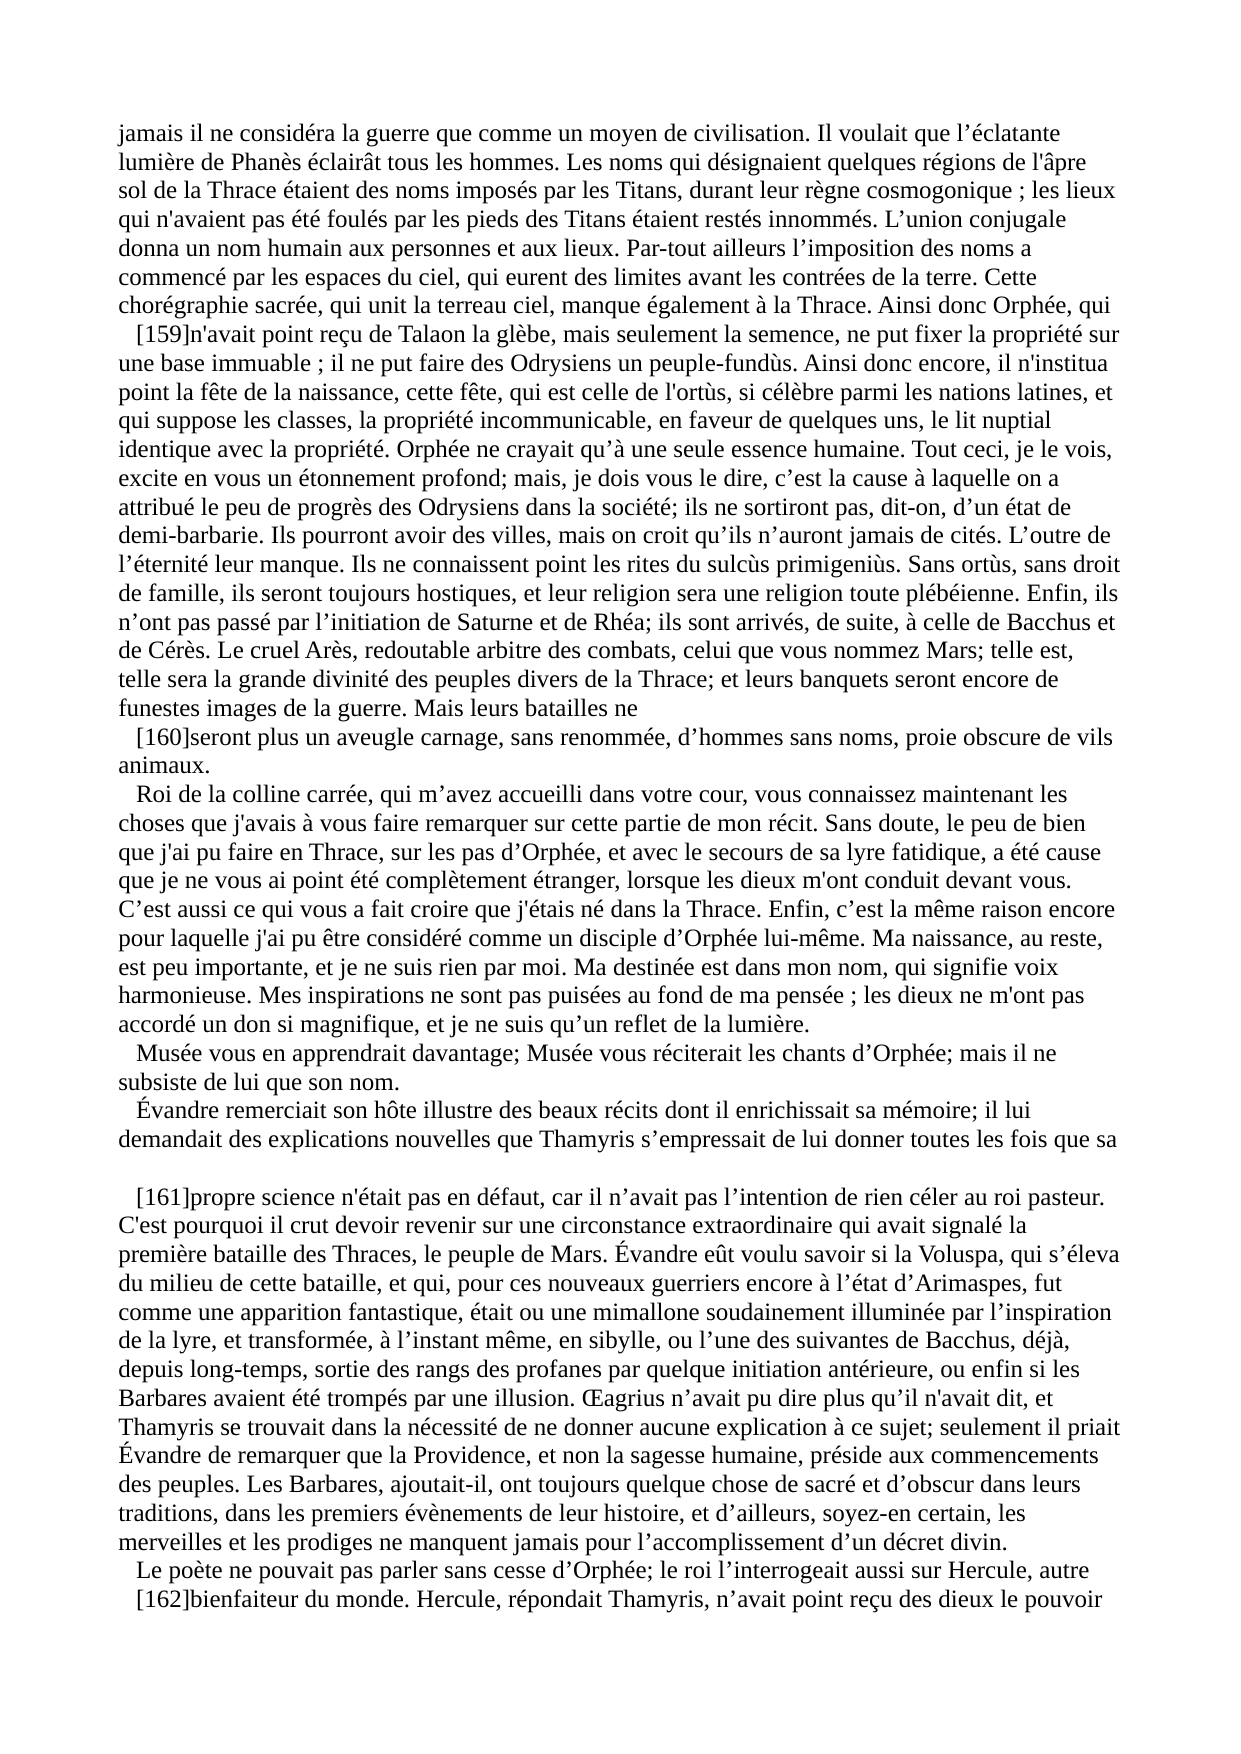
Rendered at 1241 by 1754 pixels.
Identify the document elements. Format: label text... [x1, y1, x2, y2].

text Le poète ne pouvait pas parler sans cesse d’Orphée; le roi l’interrogeait aussi sur Hercule, autre [118, 1556, 1122, 1584]
text [160]seront plus un aveugle carnage, sans renommée, d’hommes sans noms, proie obscure de vils animaux. [118, 722, 1122, 779]
text Évandre remerciait son hôte illustre des beaux récits dont il enrichissait sa mémoire; il lui demandait des explications nouvelles que Thamyris s’empressait de lui donner toutes les fois que sa [118, 1096, 1122, 1153]
text [159]n'avait point reçu de Talaon la glèbe, mais seulement la semence, ne put fixer la propriété sur une base immuable ; il ne put faire des Odrysiens un peuple-fundùs. Ainsi donc encore, il n'institua point la fête de la naissance, cette fête, qui est celle de l'ortùs, si célèbre parmi les nations latines, et qui suppose les classes, la propriété incommunicable, en faveur de quelques uns, le lit nuptial identique avec la propriété. Orphée ne crayait qu’à une seule essence humaine. Tout ceci, je le vois, excite en vous un étonnement profond; mais, je dois vous le dire, c’est la cause à laquelle on a attribué le peu de progrès des Odrysiens dans la société; ils ne sortiront pas, dit-on, d’un état de demi-barbarie. Ils pourront avoir des villes, mais on croit qu’ils n’auront jamais de cités. L’outre de l’éternité leur manque. Ils ne connaissent point les rites du sulcùs primigeniùs. Sans ortùs, sans droit de famille, ils seront toujours hostiques, et leur religion sera une religion toute plébéienne. Enfin, ils n’ont pas passé par l’initiation de Saturne et de Rhéa; ils sont arrivés, de suite, à celle de Bacchus et de Cérès. Le cruel Arès, redoutable arbitre des combats, celui que vous nommez Mars; telle est, telle sera la grande divinité des peuples divers de la Thrace; et leurs banquets seront encore de funestes images de la guerre. Mais leurs batailles ne [118, 319, 1122, 722]
text jamais il ne considéra la guerre que comme un moyen de civilisation. Il voulait que l’éclatante lumière de Phanès éclairât tous les hommes. Les noms qui désignaient quelques régions de l'âpre sol de la Thrace étaient des noms imposés par les Titans, durant leur règne cosmogonique ; les lieux qui n'avaient pas été foulés par les pieds des Titans étaient restés innommés. L’union conjugale donna un nom humain aux personnes et aux lieux. Par-tout ailleurs l’imposition des noms a commencé par les espaces du ciel, qui eurent des limites avant les contrées de la terre. Cette chorégraphie sacrée, qui unit la terreau ciel, manque également à la Thrace. Ainsi donc Orphée, qui [118, 118, 1122, 319]
text Roi de la colline carrée, qui m’avez accueilli dans votre cour, vous connaissez maintenant les choses que j'avais à vous faire remarquer sur cette partie de mon récit. Sans doute, le peu de bien que j'ai pu faire en Thrace, sur les pas d’Orphée, et avec le secours de sa lyre fatidique, a été cause que je ne vous ai point été complètement étranger, lorsque les dieux m'ont conduit devant vous. C’est aussi ce qui vous a fait croire que j'étais né dans la Thrace. Enfin, c’est la même raison encore pour laquelle j'ai pu être considéré comme un disciple d’Orphée lui-même. Ma naissance, au reste, est peu importante, et je ne suis rien par moi. Ma destinée est dans mon nom, qui signifie voix harmonieuse. Mes inspirations ne sont pas puisées au fond de ma pensée ; les dieux ne m'ont pas accordé un don si magnifique, et je ne suis qu’un reflet de la lumière. [118, 779, 1122, 1038]
text [162]bienfaiteur du monde. Hercule, répondait Thamyris, n’avait point reçu des dieux le pouvoir [118, 1584, 1122, 1613]
text Musée vous en apprendrait davantage; Musée vous réciterait les chants d’Orphée; mais il ne subsiste de lui que son nom. [118, 1038, 1122, 1096]
text [161]propre science n'était pas en défaut, car il n’avait pas l’intention de rien céler au roi pasteur. C'est pourquoi il crut devoir revenir sur une circonstance extraordinaire qui avait signalé la première bataille des Thraces, le peuple de Mars. Évandre eût voulu savoir si la Voluspa, qui s’éleva du milieu de cette bataille, et qui, pour ces nouveaux guerriers encore à l’état d’Arimaspes, fut comme une apparition fantastique, était ou une mimallone soudainement illuminée par l’inspiration de la lyre, et transformée, à l’instant même, en sibylle, ou l’une des suivantes de Bacchus, déjà, depuis long-temps, sortie des rangs des profanes par quelque initiation antérieure, ou enfin si les Barbares avaient été trompés par une illusion. Œagrius n’avait pu dire plus qu’il n'avait dit, et Thamyris se trouvait dans la nécessité de ne donner aucune explication à ce sujet; seulement il priait Évandre de remarquer que la Providence, et non la sagesse humaine, préside aux commencements des peuples. Les Barbares, ajoutait-il, ont toujours quelque chose de sacré et d’obscur dans leurs traditions, dans les premiers évènements de leur histoire, et d’ailleurs, soyez-en certain, les merveilles et les prodiges ne manquent jamais pour l’accomplissement d’un décret divin. [118, 1182, 1122, 1556]
